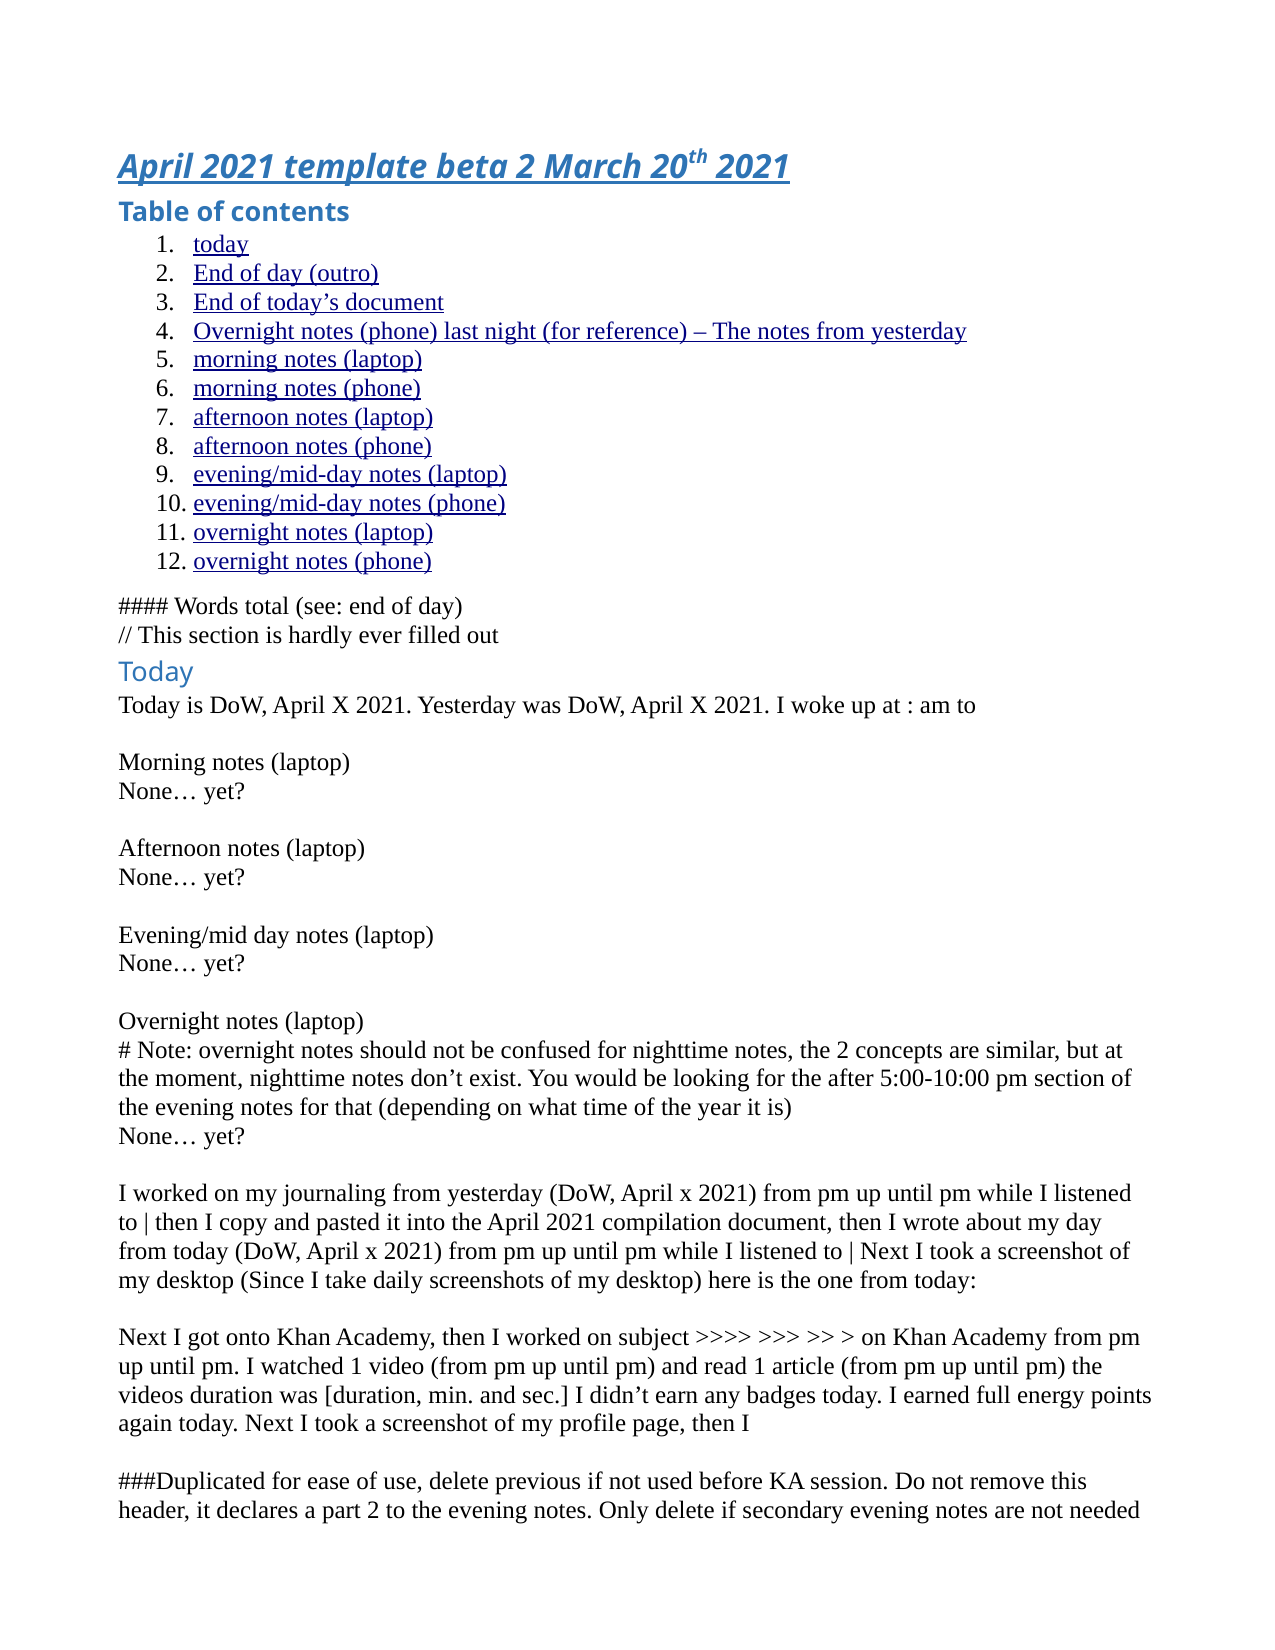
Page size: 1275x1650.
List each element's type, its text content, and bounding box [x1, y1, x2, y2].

list Overnight notes (phone) last night (for reference) – The notes from yesterday [156, 316, 1157, 344]
list evening/mid-day notes (laptop) [156, 459, 1157, 488]
list overnight notes (laptop) [156, 517, 1157, 546]
list overnight notes (phone) [156, 546, 1157, 574]
text Today is DoW, April X 2021. Yesterday was DoW, April X 2021. I woke up at : am to [118, 690, 1157, 718]
list afternoon notes (laptop) [156, 402, 1157, 431]
list morning notes (phone) [156, 373, 1157, 402]
text #### Words total (see: end of day) [118, 591, 1157, 620]
list End of today’s document [156, 287, 1157, 316]
text // This section is hardly ever filled out [118, 620, 1157, 649]
subtitle April 2021 template beta 2 March 20th 2021 [118, 143, 1157, 188]
text None… yet? [118, 948, 1157, 977]
text Morning notes (laptop) [118, 747, 1157, 776]
text Afternoon notes (laptop) [118, 833, 1157, 862]
text I worked on my journaling from yesterday (DoW, April x 2021) from pm up until pm while I listened to | then I copy and pasted it into the April 2021 compilation document, then I wrote about my day from today (DoW, April x 2021) from pm up until pm while I listened to | Next I took a screenshot of my desktop (Since I take daily screenshots of my desktop) here is the one from today: [118, 1178, 1157, 1293]
text None… yet? [118, 862, 1157, 891]
list afternoon notes (phone) [156, 431, 1157, 459]
list morning notes (laptop) [156, 344, 1157, 373]
subtitle Table of contents [118, 193, 1157, 229]
text Evening/mid day notes (laptop) [118, 920, 1157, 948]
text None… yet? [118, 776, 1157, 805]
text Next I got onto Khan Academy, then I worked on subject >>>> >>> >> > on Khan Academy from pm up until pm. I watched 1 video (from pm up until pm) and read 1 article (from pm up until pm) the videos duration was [duration, min. and sec.] I didn’t earn any badges today. I earned full energy points again today. Next I took a screenshot of my profile page, then I [118, 1322, 1157, 1437]
text None… yet? [118, 1121, 1157, 1150]
subtitle Today [118, 653, 1157, 690]
list evening/mid-day notes (phone) [156, 488, 1157, 517]
list End of day (outro) [156, 258, 1157, 287]
text Overnight notes (laptop) [118, 1006, 1157, 1035]
text # Note: overnight notes should not be confused for nighttime notes, the 2 concepts are similar, but at the moment, nighttime notes don’t exist. You would be looking for the after 5:00-10:00 pm section of the evening notes for that (depending on what time of the year it is) [118, 1035, 1157, 1121]
text ###Duplicated for ease of use, delete previous if not used before KA session. Do not remove this header, it declares a part 2 to the evening notes. Only delete if secondary evening notes are not needed [118, 1466, 1157, 1523]
list today [156, 229, 1157, 258]
